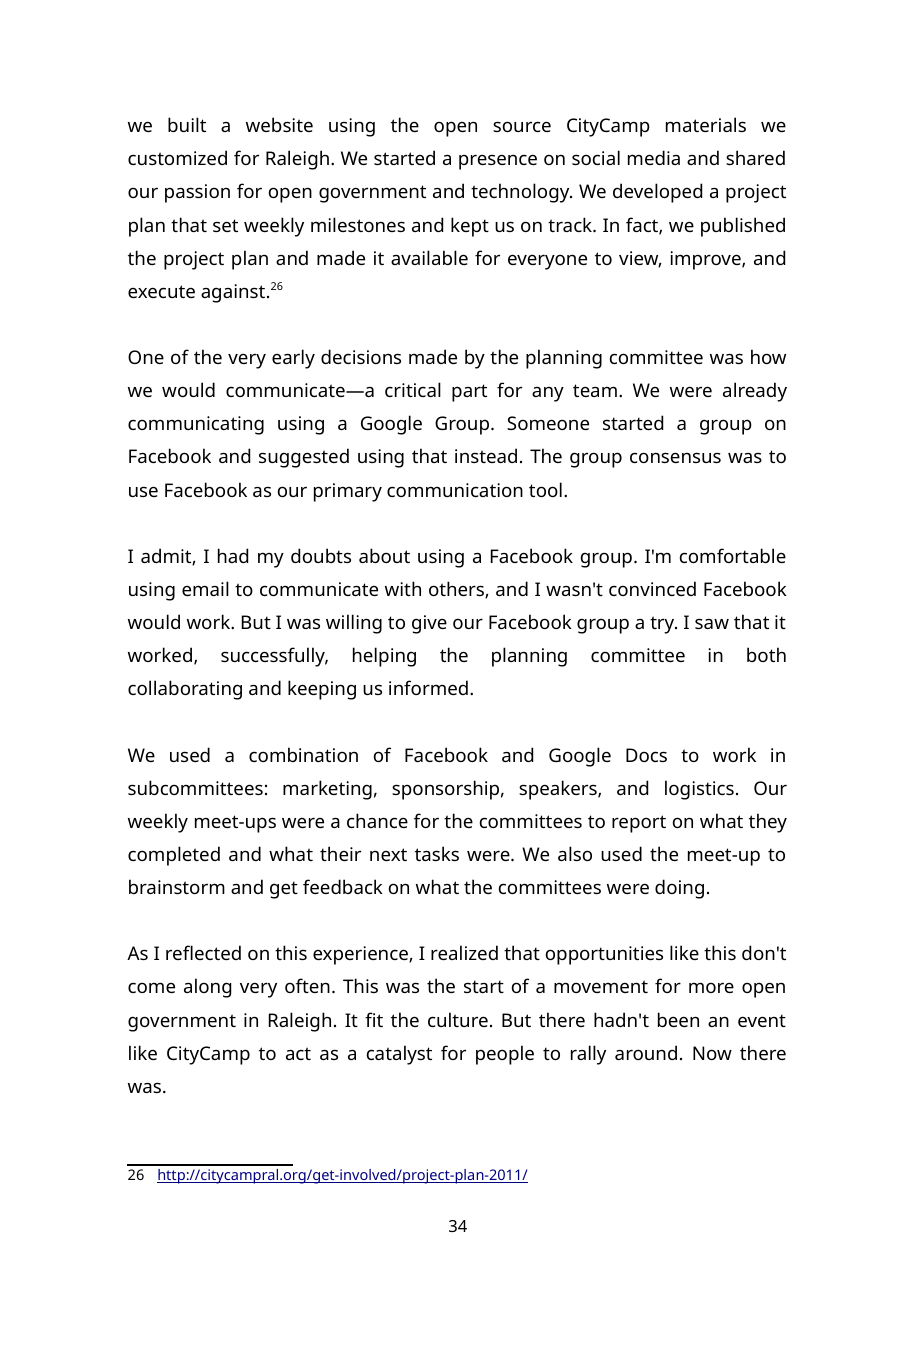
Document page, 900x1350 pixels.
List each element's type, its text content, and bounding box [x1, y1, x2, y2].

text we built a website using the open source CityCamp materials we customized for Raleigh. We started a presence on social media and shared our passion for open government and technology. We developed a project plan that set weekly milestones and kept us on track. In fact, we published the project plan and made it available for everyone to view, improve, and execute against. [127, 112, 787, 304]
text One of the very early decisions made by the planning committee was how we would communicate—a critical part for any team. We were already communicating using a Google Group. Someone started a group on Facebook and suggested using that instead. The group consensus was to use Facebook as our primary communication tool. [127, 344, 787, 502]
text As I reflected on this experience, I realized that opportunities like this don't come along very often. This was the start of a movement for more open government in Raleigh. It fit the culture. But there hadn't been an event like CityCamp to act as a catalyst for people to rally around. Now there was. [127, 941, 787, 1099]
text We used a combination of Facebook and Google Docs to work in subcommittees: marketing, sponsorship, speakers, and logistics. Our weekly meet-ups were a chance for the committees to report on what they completed and what their next tasks were. We also used the meet-up to brainstorm and get feedback on what the committees were doing. [127, 742, 787, 900]
text I admit, I had my doubts about using a Facebook group. I'm comfortable using email to communicate with others, and I wasn't convinced Facebook would work. But I was willing to give our Facebook group a try. I saw that it worked, successfully, helping the planning committee in both collaborating and keeping us informed. [127, 543, 787, 701]
text http://citycampral.org/get-involved/project-plan-2011/ [127, 1165, 787, 1185]
